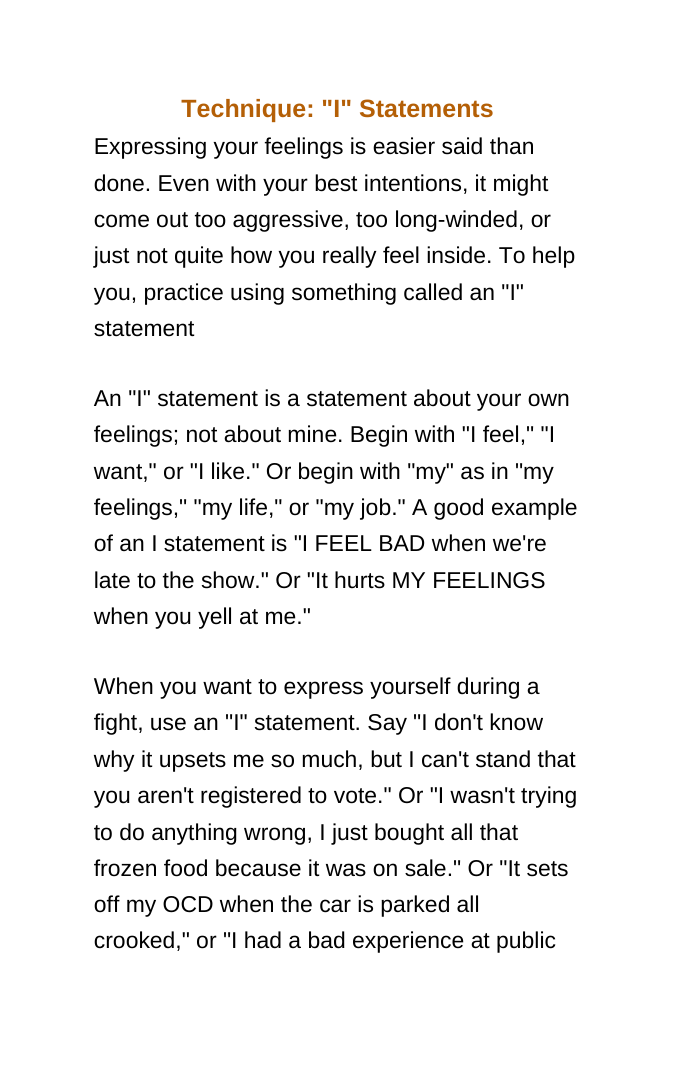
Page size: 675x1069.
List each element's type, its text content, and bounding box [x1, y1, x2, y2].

text An "I" statement is a statement about your own feelings; not about mine. Begin with "I feel," "I want," or "I like." Or begin with "my" as in "my feelings," "my life," or "my job." A good example of an I statement is "I FEEL BAD when we're late to the show." Or "It hurts MY FEELINGS when you yell at me." [94, 385, 581, 629]
text When you want to express yourself during a fight, use an "I" statement. Say "I don't know why it upsets me so much, but I can't stand that you aren't registered to vote." Or "I wasn't trying to do anything wrong, I just bought all that frozen food because it was on sale." Or "It sets off my OCD when the car is parked all crooked," or "I had a bad experience at public [94, 673, 581, 954]
subtitle Technique: "I" Statements [94, 94, 581, 122]
text Expressing your feelings is easier said than done. Even with your best intentions, it might come out too aggressive, too long-winded, or just not quite how you really feel inside. To help you, practice using something called an "I" statement [94, 133, 581, 341]
